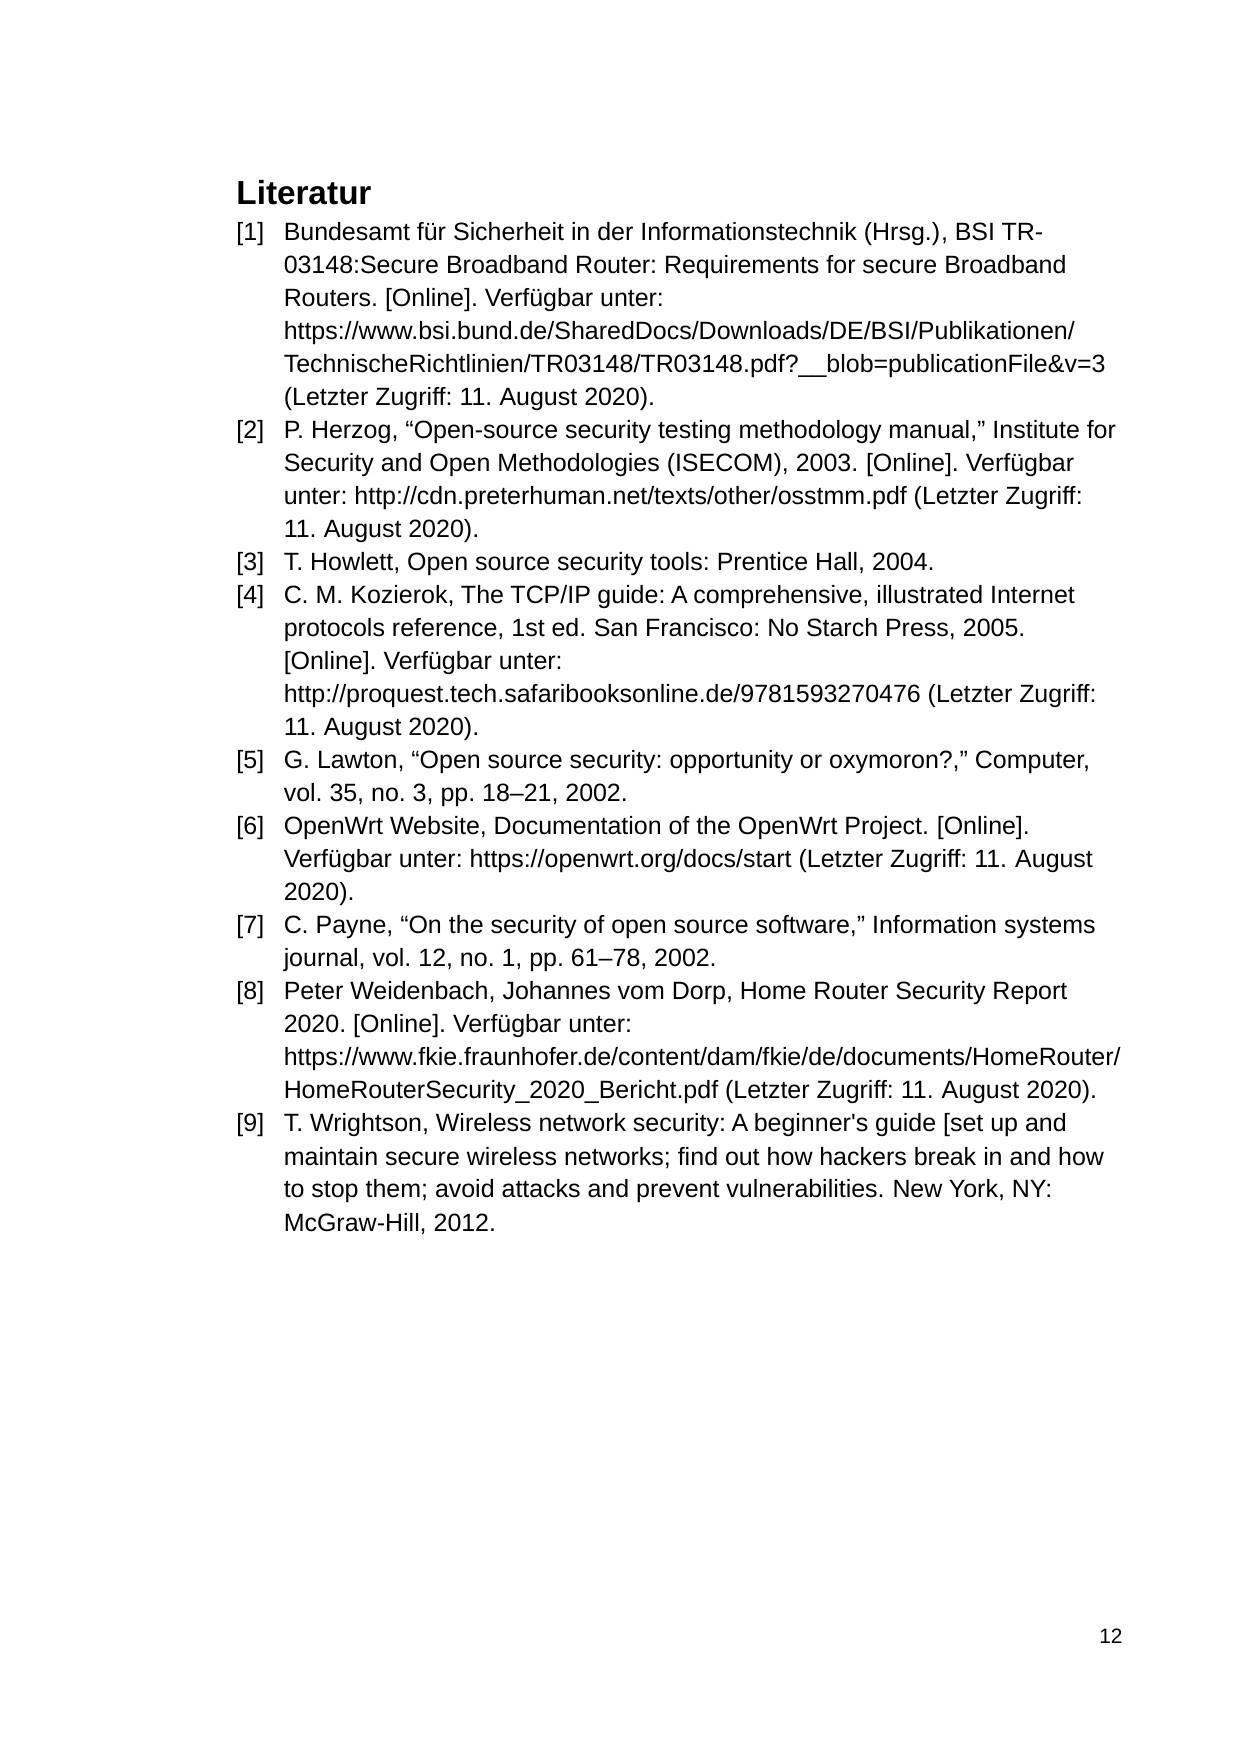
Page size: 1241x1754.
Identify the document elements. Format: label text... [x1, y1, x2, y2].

text [1] Bundesamt für Sicherheit in der Informationstechnik (Hrsg.), BSI TR-03148:Secure Broadband Router: Requirements for secure Broadband Routers. [Online]. Verfügbar unter: https://www.bsi.bund.de/SharedDocs/Downloads/DE/BSI/Publikationen/TechnischeRichtlinien/TR03148/TR03148.pdf?__blob=publicationFile&v=3 (Letzter Zugriff: 11. August 2020). [236, 217, 1122, 411]
text [2] P. Herzog, “Open-source security testing methodology manual,” Institute for Security and Open Methodologies (ISECOM), 2003. [Online]. Verfügbar unter: http://cdn.preterhuman.net/texts/other/osstmm.pdf (Letzter Zugriff: 11. August 2020). [236, 415, 1122, 543]
subtitle Literatur [236, 173, 1122, 211]
text [8] Peter Weidenbach, Johannes vom Dorp, Home Router Security Report 2020. [Online]. Verfügbar unter: https://www.fkie.fraunhofer.de/content/dam/fkie/de/documents/HomeRouter/HomeRouterSecurity_2020_Bericht.pdf (Letzter Zugriff: 11. August 2020). [236, 976, 1122, 1104]
text [9] T. Wrightson, Wireless network security: A beginner's guide [set up and maintain secure wireless networks; find out how hackers break in and how to stop them; avoid attacks and prevent vulnerabilities. New York, NY: McGraw-Hill, 2012. [236, 1108, 1122, 1236]
text [6] OpenWrt Website, Documentation of the OpenWrt Project. [Online]. Verfügbar unter: https://openwrt.org/docs/start (Letzter Zugriff: 11. August 2020). [236, 811, 1122, 906]
text [5] G. Lawton, “Open source security: opportunity or oxymoron?,” Computer, vol. 35, no. 3, pp. 18–21, 2002. [236, 745, 1122, 807]
text [7] C. Payne, “On the security of open source software,” Information systems journal, vol. 12, no. 1, pp. 61–78, 2002. [236, 910, 1122, 972]
text [3] T. Howlett, Open source security tools: Prentice Hall, 2004. [236, 547, 1122, 576]
text [4] C. M. Kozierok, The TCP/IP guide: A comprehensive, illustrated Internet protocols reference, 1st ed. San Francisco: No Starch Press, 2005. [Online]. Verfügbar unter: http://proquest.tech.safaribooksonline.de/9781593270476 (Letzter Zugriff: 11. August 2020). [236, 580, 1122, 741]
